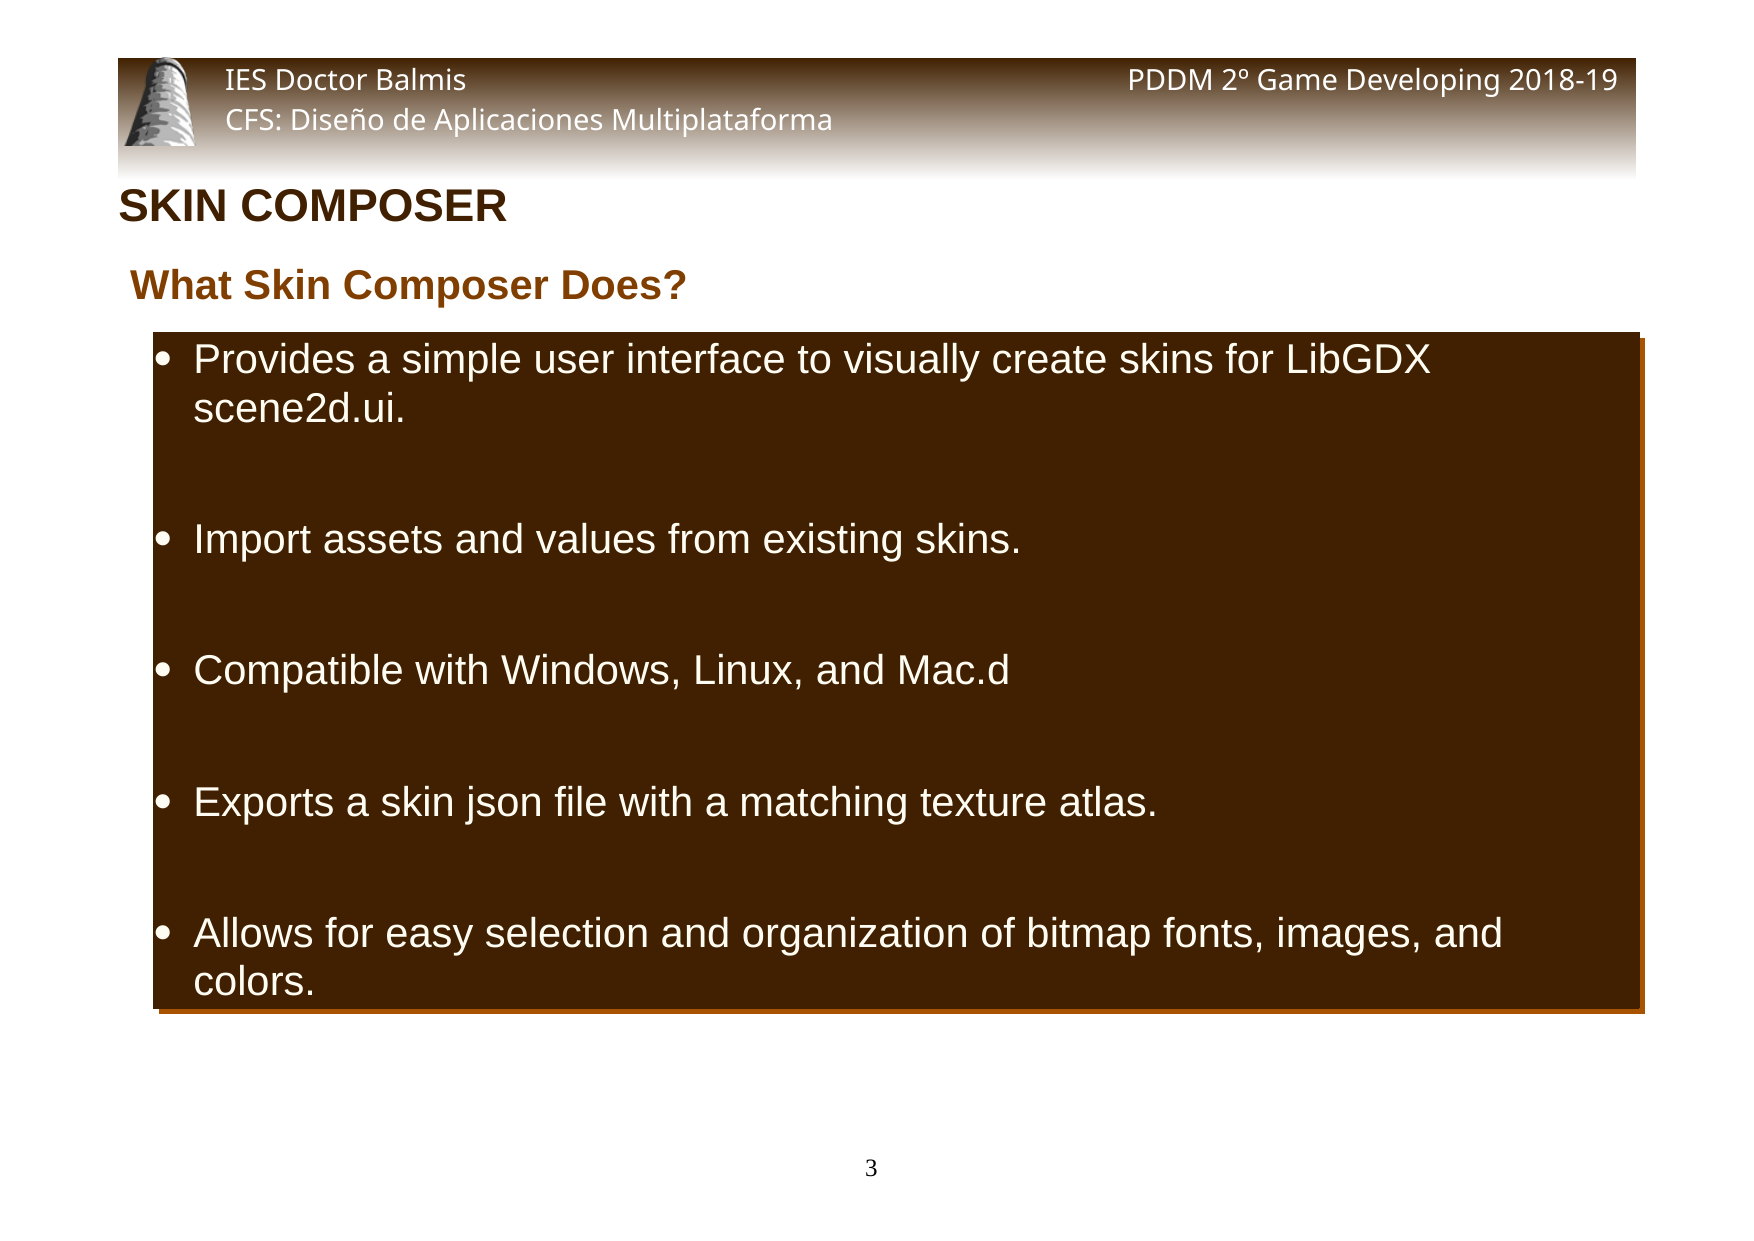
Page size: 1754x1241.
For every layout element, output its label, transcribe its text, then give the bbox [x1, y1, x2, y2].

subtitle Skin composer [118, 178, 1636, 231]
list Import assets and values from existing skins. [154, 511, 1639, 562]
text What Skin Composer Does? [130, 260, 1636, 308]
list Compatible with Windows, Linux, and Mac.d [154, 643, 1639, 694]
list Allows for easy selection and organization of bitmap fonts, images, and colors. [154, 906, 1639, 1008]
list Provides a simple user interface to visually create skins for LibGDX scene2d.ui. [154, 333, 1639, 431]
picture [121, 57, 202, 146]
list Exports a skin json file with a matching texture atlas. [154, 774, 1639, 825]
